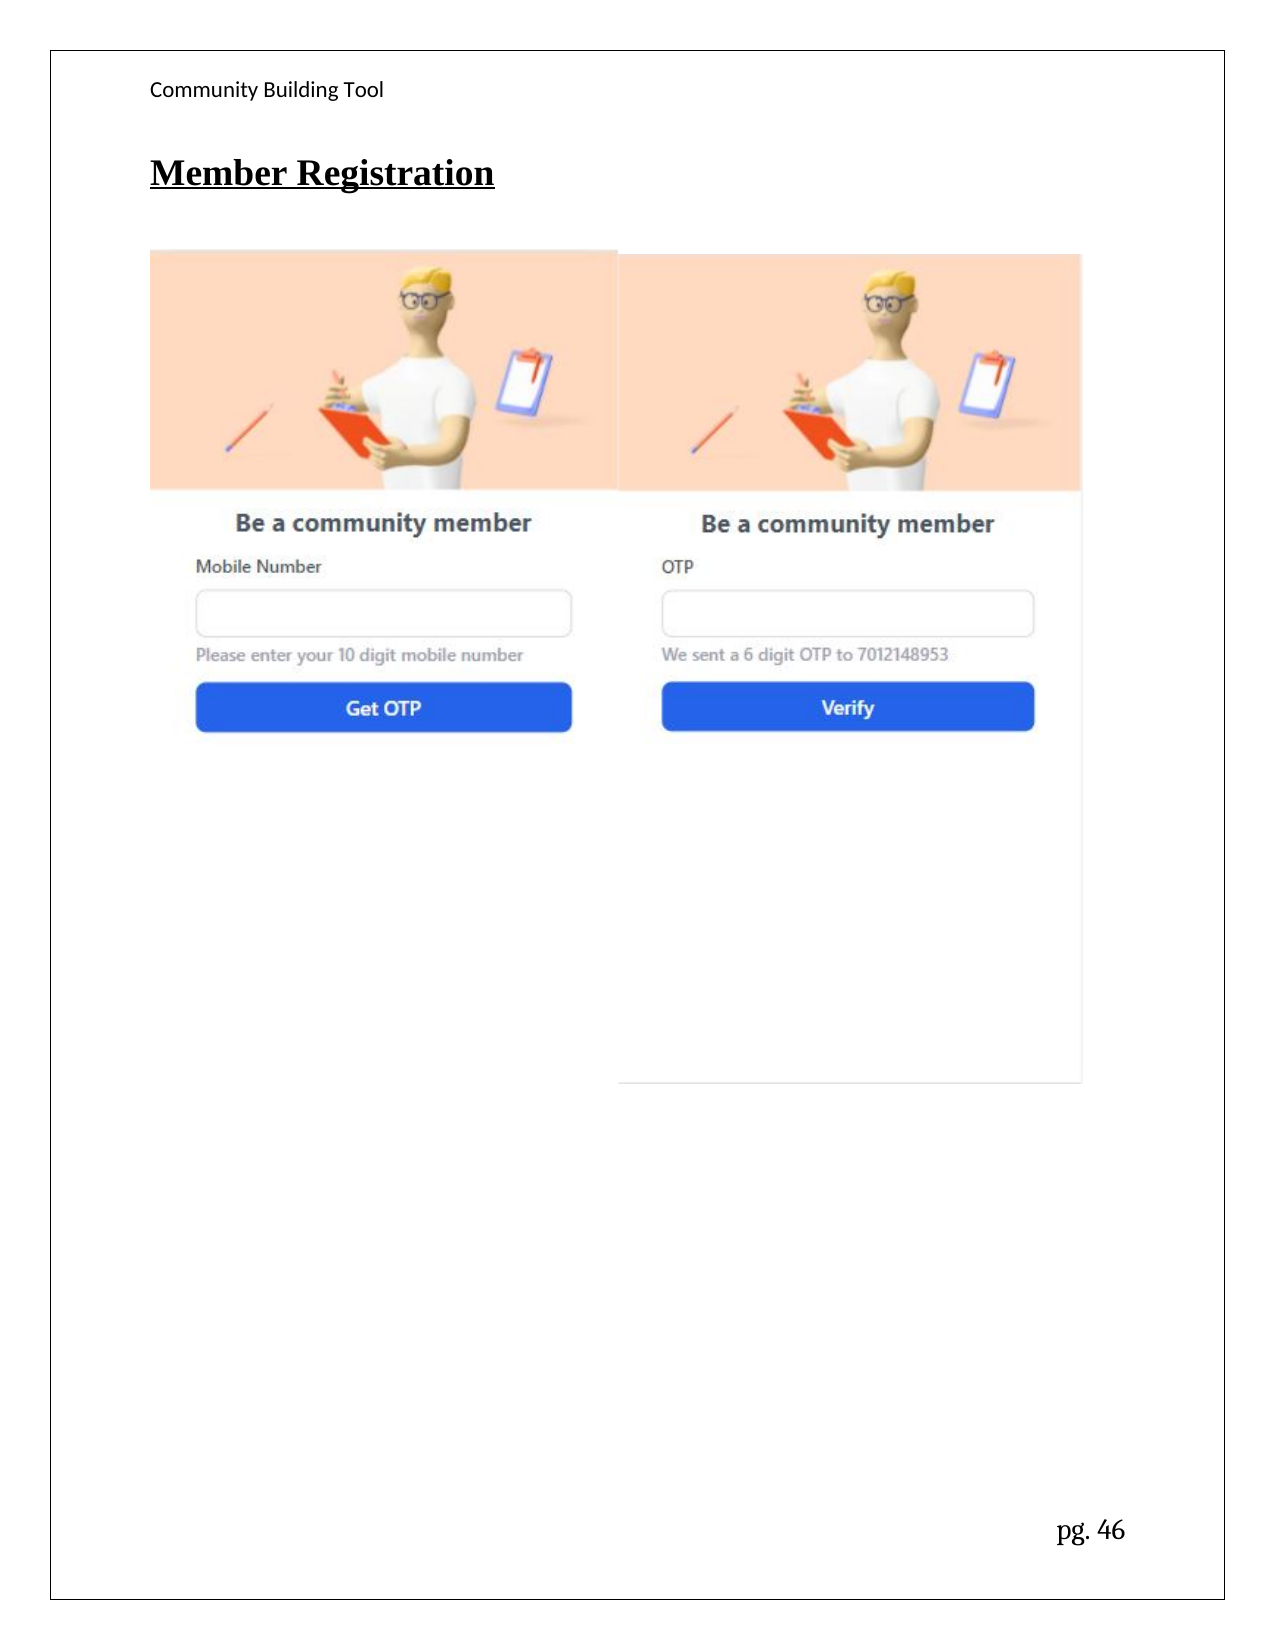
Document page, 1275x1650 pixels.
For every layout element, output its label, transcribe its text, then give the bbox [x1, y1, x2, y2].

text Member Registration [150, 150, 1125, 193]
picture [150, 249, 1084, 1084]
